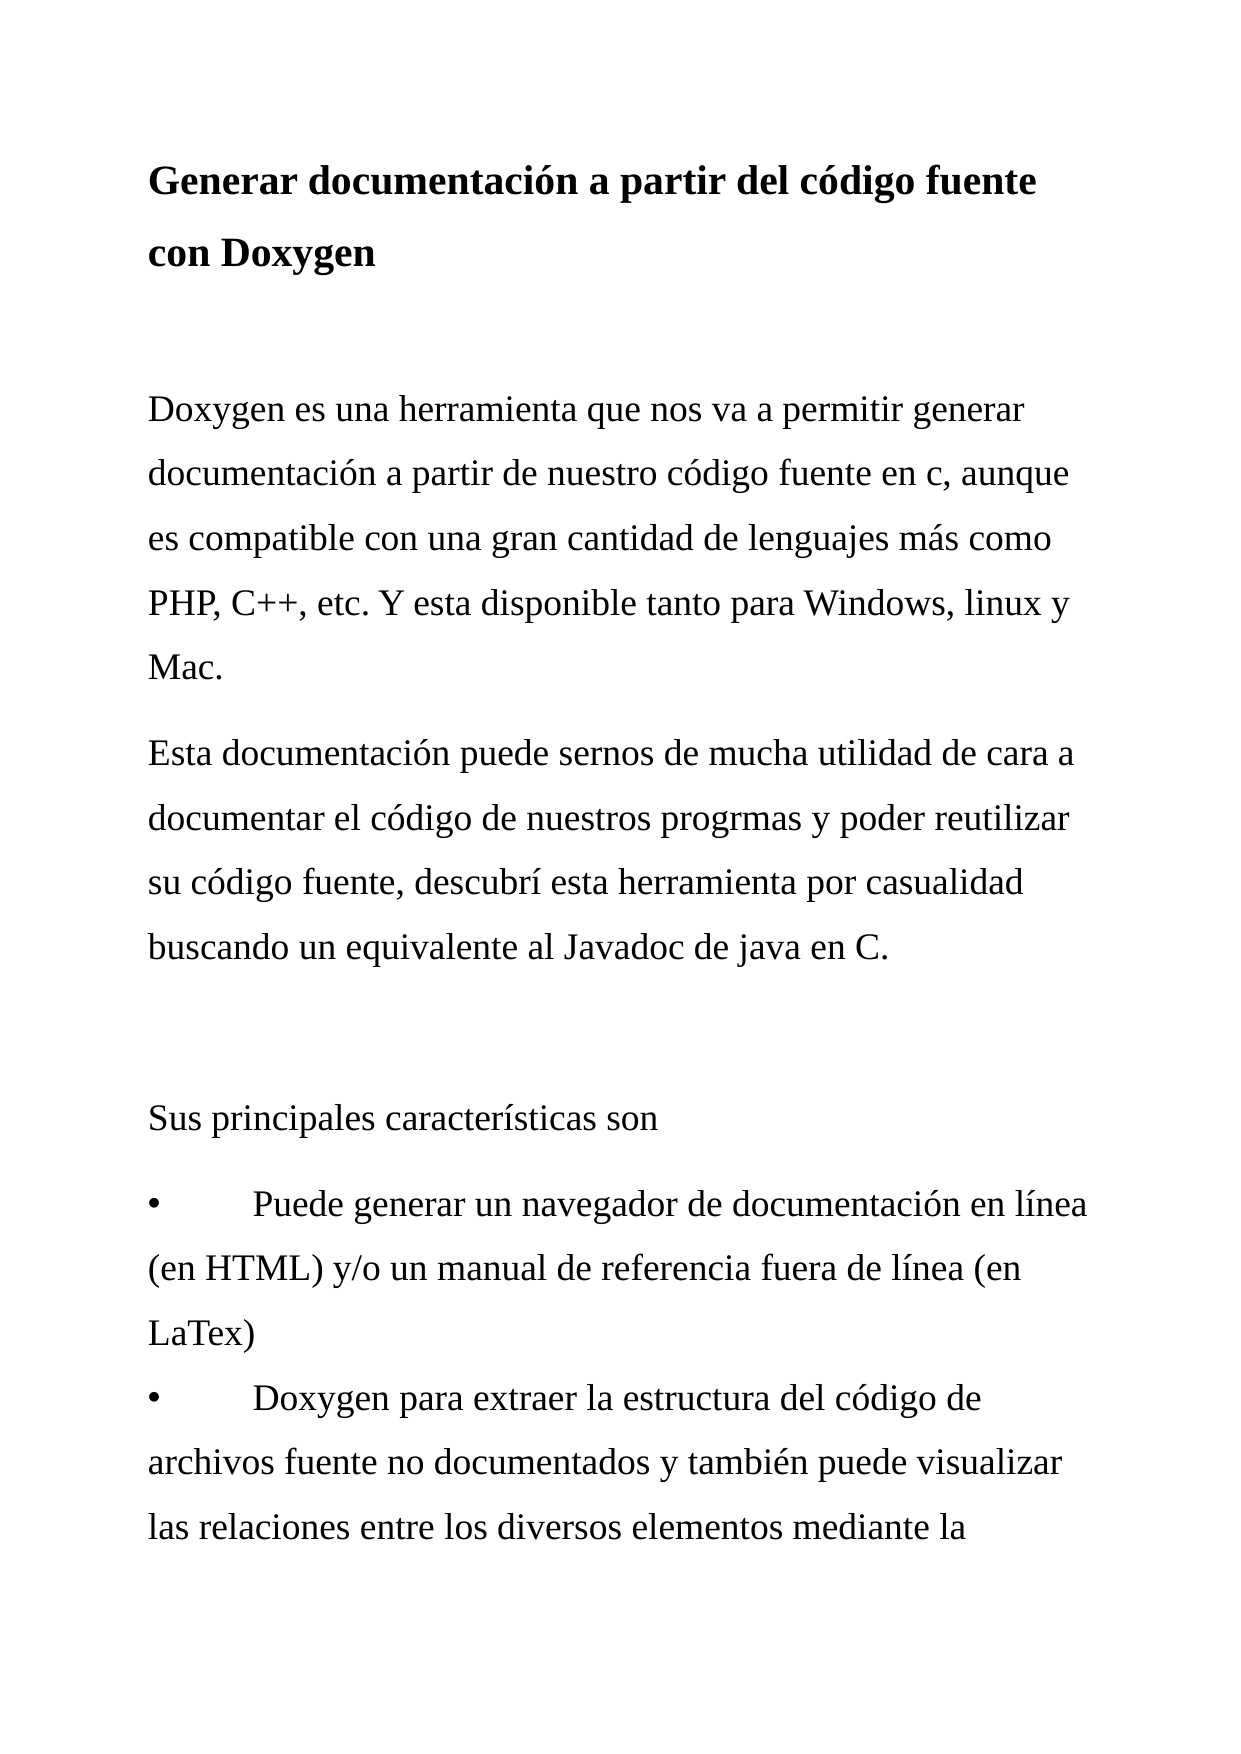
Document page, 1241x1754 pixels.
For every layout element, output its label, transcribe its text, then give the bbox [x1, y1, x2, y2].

text Esta documentación puede sernos de mucha utilidad de cara a documentar el código de nuestros progrmas y poder reutilizar su código fuente, descubrí esta herramienta por casualidad buscando un equivalente al Javadoc de java en C. [148, 730, 1093, 967]
list Puede generar un navegador de documentación en línea (en HTML) y/o un manual de referencia fuera de línea (en LaTex) [148, 1181, 1093, 1353]
subtitle Generar documentación a partir del código fuente con Doxygen [148, 156, 1093, 275]
text Sus principales características son [148, 1095, 1093, 1138]
list Doxygen para extraer la estructura del código de archivos fuente no documentados y también puede visualizar las relaciones entre los diversos elementos mediante la [148, 1375, 1093, 1547]
text Doxygen es una herramienta que nos va a permitir generar documentación a partir de nuestro código fuente en c, aunque es compatible con una gran cantidad de lenguajes más como PHP, C++, etc. Y esta disponible tanto para Windows, linux y Mac. [148, 386, 1093, 688]
